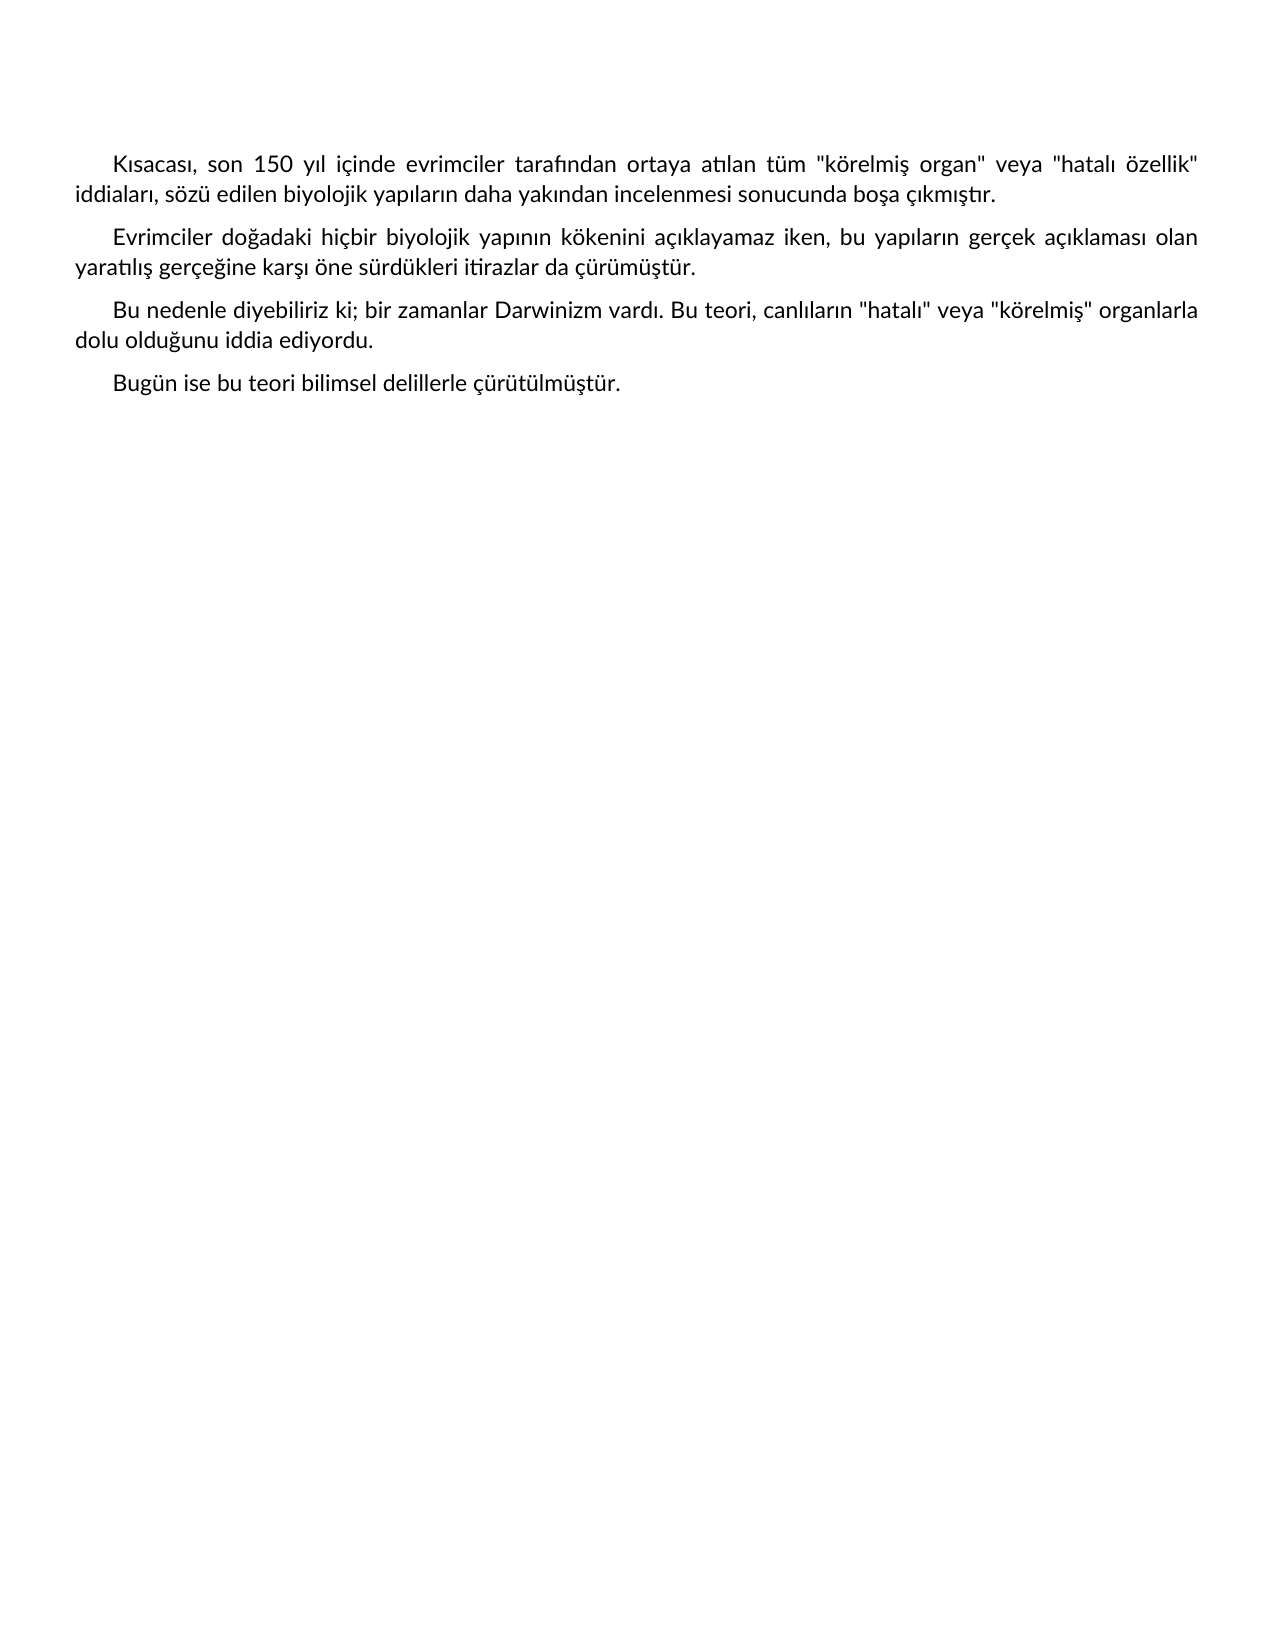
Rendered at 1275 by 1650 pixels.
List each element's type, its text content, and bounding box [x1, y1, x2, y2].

text Kısacası, son 150 yıl içinde evrimciler tarafından ortaya atılan tüm "körelmiş organ" veya "hatalı özellik" iddiaları, sözü edilen biyolojik yapıların daha yakından incelenmesi sonucunda boşa çıkmıştır. [75, 150, 1200, 208]
text Bugün ise bu teori bilimsel delillerle çürütülmüştür. [75, 369, 1200, 396]
text Evrimciler doğadaki hiçbir biyolojik yapının kökenini açıklayamaz iken, bu yapıların gerçek açıklaması olan yaratılış gerçeğine karşı öne sürdükleri itirazlar da çürümüştür. [75, 223, 1200, 281]
text Bu nedenle diyebiliriz ki; bir zamanlar Darwinizm vardı. Bu teori, canlıların "hatalı" veya "körelmiş" organlarla dolu olduğunu iddia ediyordu. [75, 296, 1200, 353]
